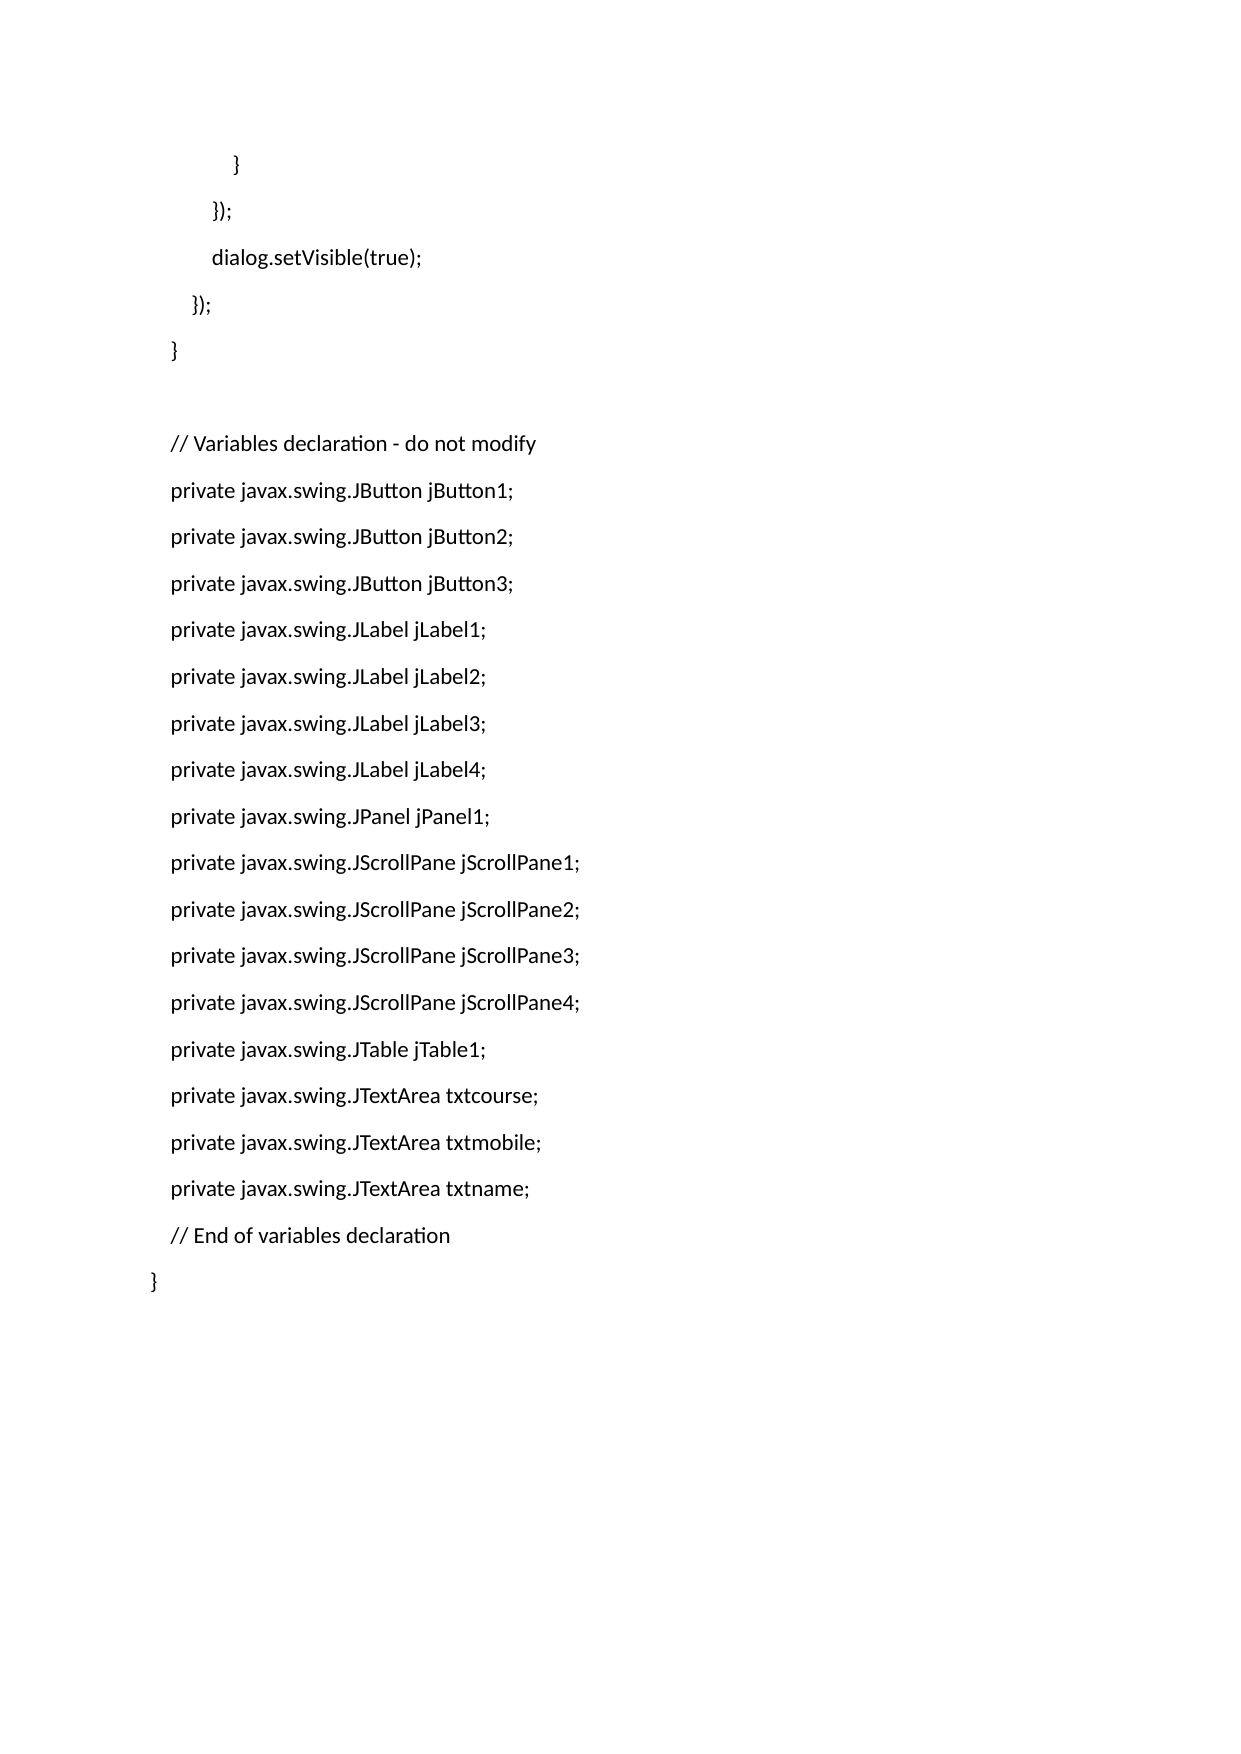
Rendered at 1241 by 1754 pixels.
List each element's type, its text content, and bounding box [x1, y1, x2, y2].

text private javax.swing.JButton jButton1; [150, 476, 1090, 504]
text private javax.swing.JTextArea txtname; [150, 1174, 1090, 1202]
text private javax.swing.JLabel jLabel1; [150, 616, 1090, 644]
text // End of variables declaration [150, 1221, 1090, 1249]
text } [150, 150, 1090, 178]
text private javax.swing.JButton jButton3; [150, 569, 1090, 597]
text private javax.swing.JScrollPane jScrollPane4; [150, 988, 1090, 1016]
text private javax.swing.JScrollPane jScrollPane2; [150, 895, 1090, 923]
text } [150, 1267, 1090, 1296]
text private javax.swing.JScrollPane jScrollPane3; [150, 942, 1090, 969]
text private javax.swing.JScrollPane jScrollPane1; [150, 848, 1090, 876]
text private javax.swing.JTextArea txtcourse; [150, 1081, 1090, 1109]
text private javax.swing.JButton jButton2; [150, 522, 1090, 551]
text private javax.swing.JLabel jLabel3; [150, 709, 1090, 737]
text private javax.swing.JTable jTable1; [150, 1035, 1090, 1063]
text } [150, 336, 1090, 364]
text }); [150, 197, 1090, 224]
text private javax.swing.JLabel jLabel2; [150, 662, 1090, 690]
text private javax.swing.JTextArea txtmobile; [150, 1128, 1090, 1156]
text private javax.swing.JLabel jLabel4; [150, 755, 1090, 783]
text private javax.swing.JPanel jPanel1; [150, 802, 1090, 830]
text }); [150, 290, 1090, 318]
text dialog.setVisible(true); [150, 243, 1090, 271]
text // Variables declaration - do not modify [150, 429, 1090, 457]
